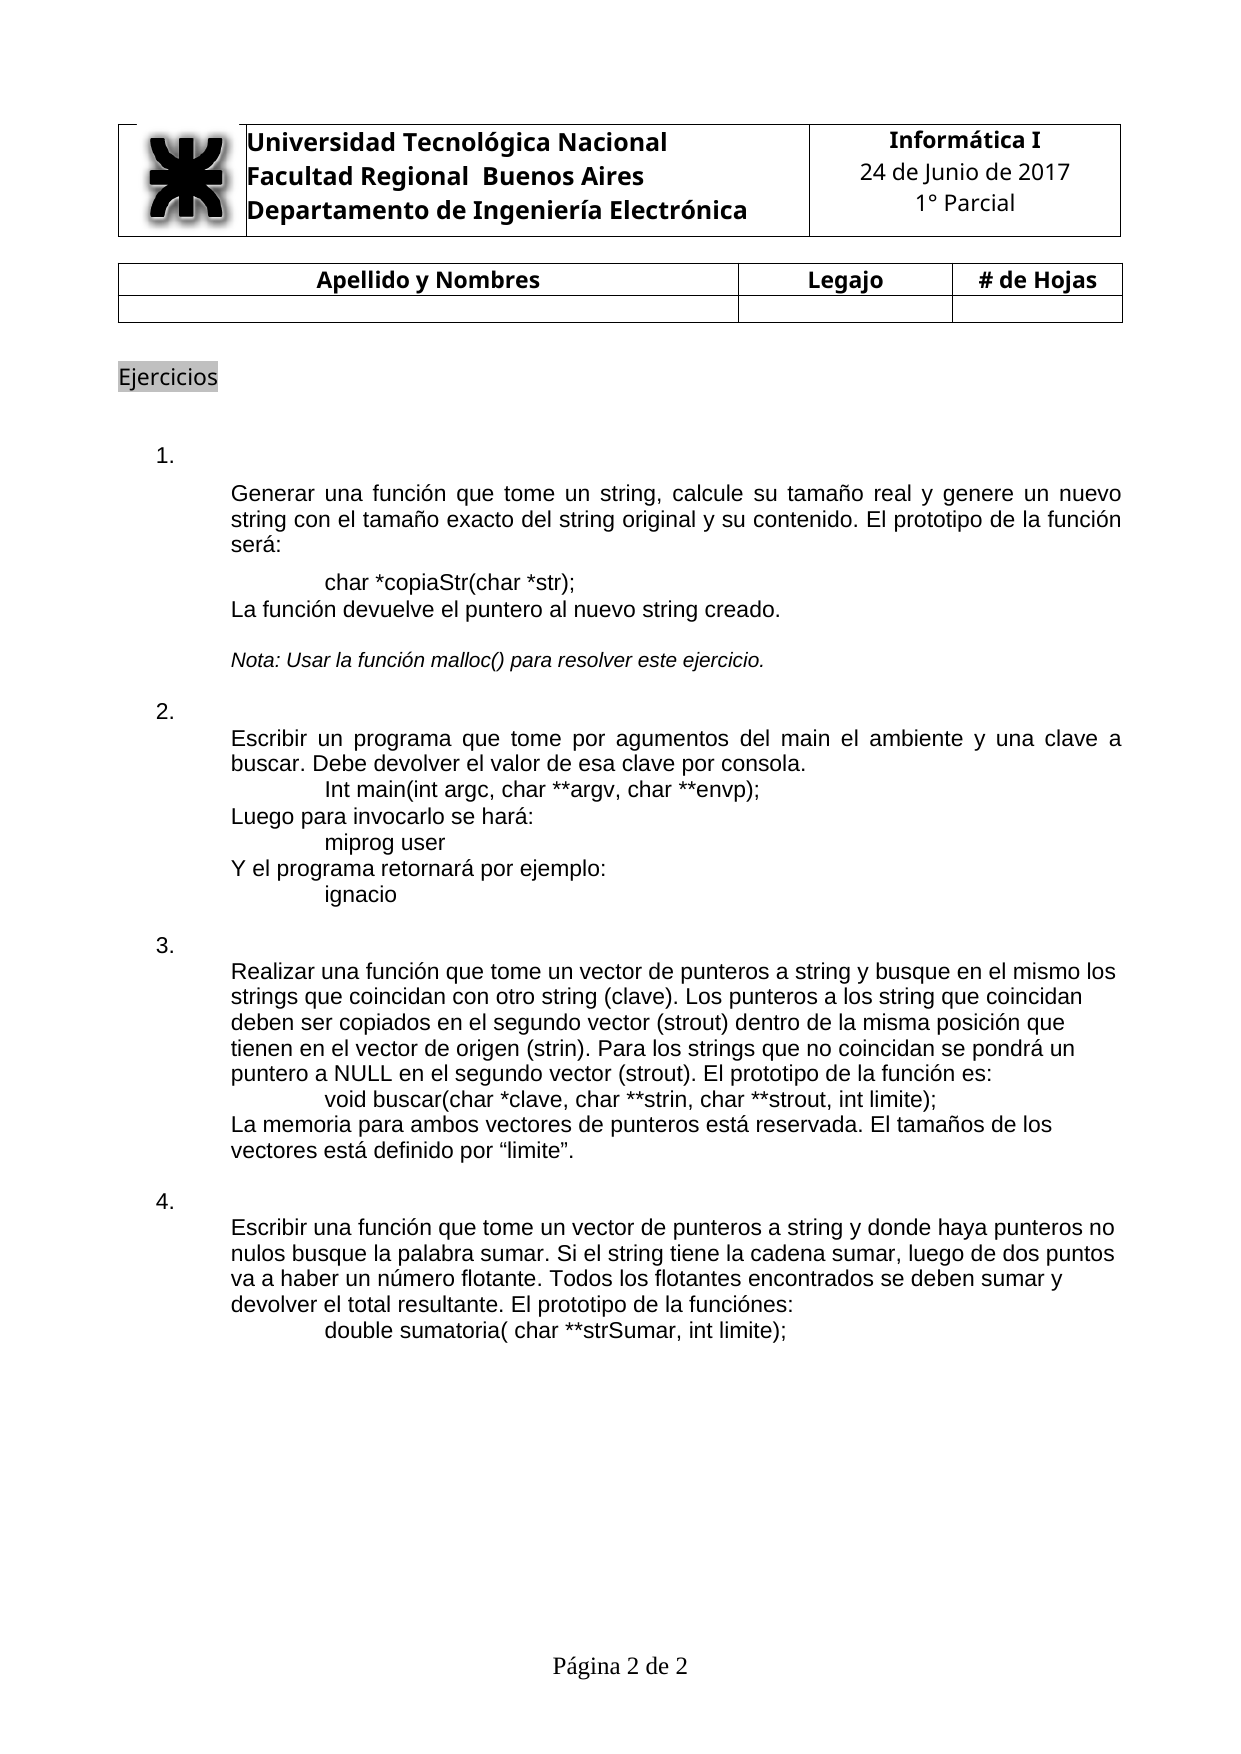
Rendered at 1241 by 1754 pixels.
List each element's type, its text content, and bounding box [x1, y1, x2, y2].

text char *copiaStr(char *str); [324, 570, 1122, 596]
list Luego para invocarlo se hará: [118, 803, 1122, 829]
text Escribir una función que tome un vector de punteros a string y donde haya punteros no nulos busque la palabra sumar. Si el string tiene la cadena sumar, luego de dos puntos va a haber un número flotante. Todos los flotantes encontrados se deben sumar y devolver el total resultante. El prototipo de la funciónes: [231, 1214, 1122, 1317]
text Escribir un programa que tome por agumentos del main el ambiente y una clave a buscar. Debe devolver el valor de esa clave por consola. [231, 725, 1122, 776]
text miprog user [324, 829, 1122, 855]
text Generar una función que tome un string, calcule su tamaño real y genere un nuevo string con el tamaño exacto del string original y su contenido. El prototipo de la función será: [231, 481, 1122, 558]
text Nota: Usar la función malloc() para resolver este ejercicio. [231, 649, 1122, 672]
text ignacio [324, 881, 1122, 907]
text void buscar(char *clave, char **strin, char **strout, int limite); [324, 1086, 1122, 1112]
text 1. [156, 443, 1122, 468]
text Ejercicios [118, 361, 1122, 392]
list Y el programa retornará por ejemplo: [118, 856, 1122, 881]
text La función devuelve el puntero al nuevo string creado. [231, 596, 1122, 622]
picture [136, 124, 240, 236]
text 4. [156, 1189, 1122, 1214]
list 3. [118, 933, 1122, 958]
text La memoria para ambos vectores de punteros está reservada. El tamaños de los vectores está definido por “limite”. [231, 1112, 1122, 1163]
text Realizar una función que tome un vector de punteros a string y busque en el mismo los strings que coincidan con otro string (clave). Los punteros a los string que coincidan deben ser copiados en el segundo vector (strout) dentro de la misma posición que tienen en el vector de origen (strin). Para los strings que no coincidan se pondrá un puntero a NULL en el segundo vector (strout). El prototipo de la función es: [231, 958, 1122, 1086]
text Int main(int argc, char **argv, char **envp); [324, 777, 1122, 803]
text double sumatoria( char **strSumar, int limite); [324, 1318, 1122, 1343]
text 2. [156, 699, 1122, 724]
